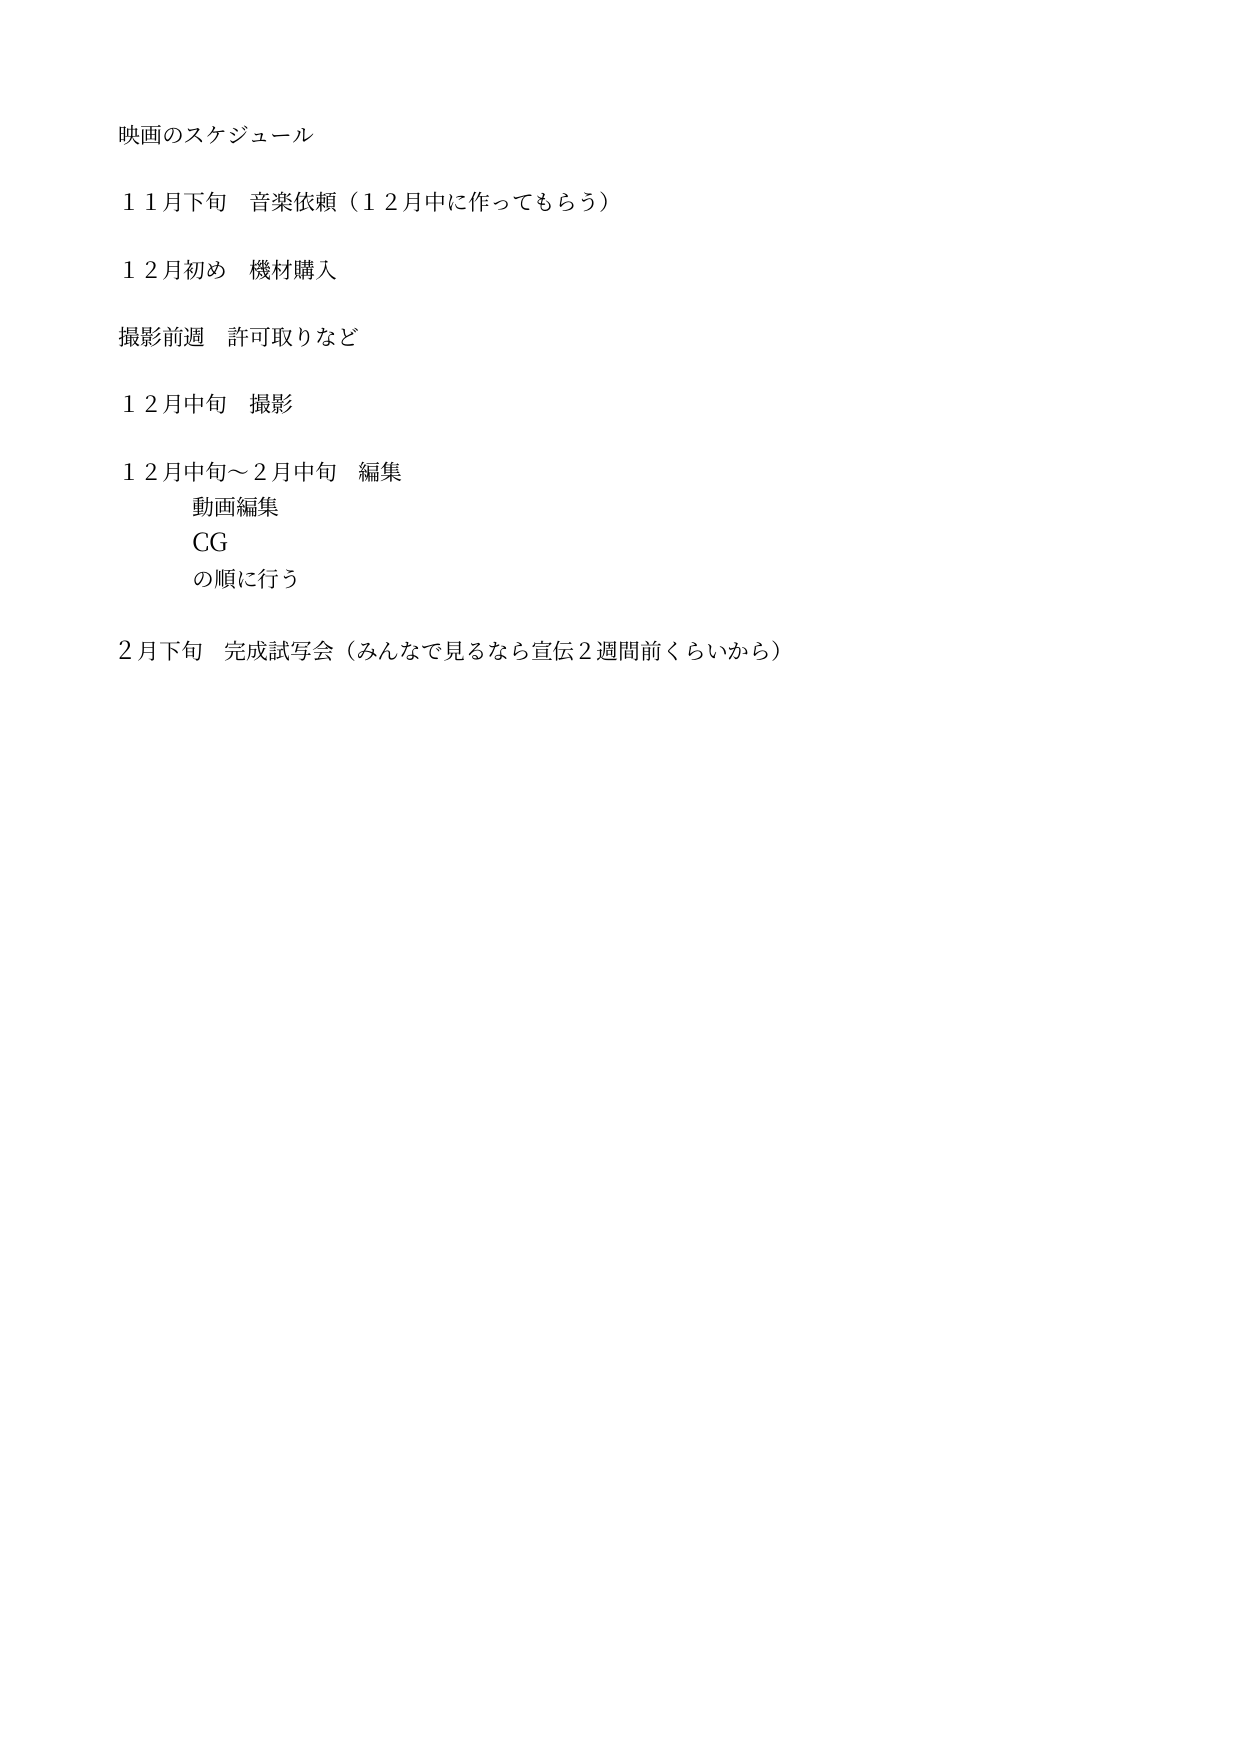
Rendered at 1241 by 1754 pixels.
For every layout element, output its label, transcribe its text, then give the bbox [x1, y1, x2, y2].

text CG [118, 522, 1122, 558]
text １２月中旬〜２月中旬 編集 [118, 455, 1122, 487]
text の順に行う [118, 558, 1122, 594]
text 映画のスケジュール [118, 118, 1122, 149]
text １１月下旬 音楽依頼（１２月中に作ってもらう） [118, 186, 1122, 217]
text 2月下旬 完成試写会（みんなで見るなら宣伝２週間前くらいから） [118, 630, 1122, 666]
text １２月初め 機材購入 [118, 253, 1122, 284]
text １２月中旬 撮影 [118, 388, 1122, 419]
text 撮影前週 許可取りなど [118, 320, 1122, 352]
text 動画編集 [118, 487, 1122, 522]
